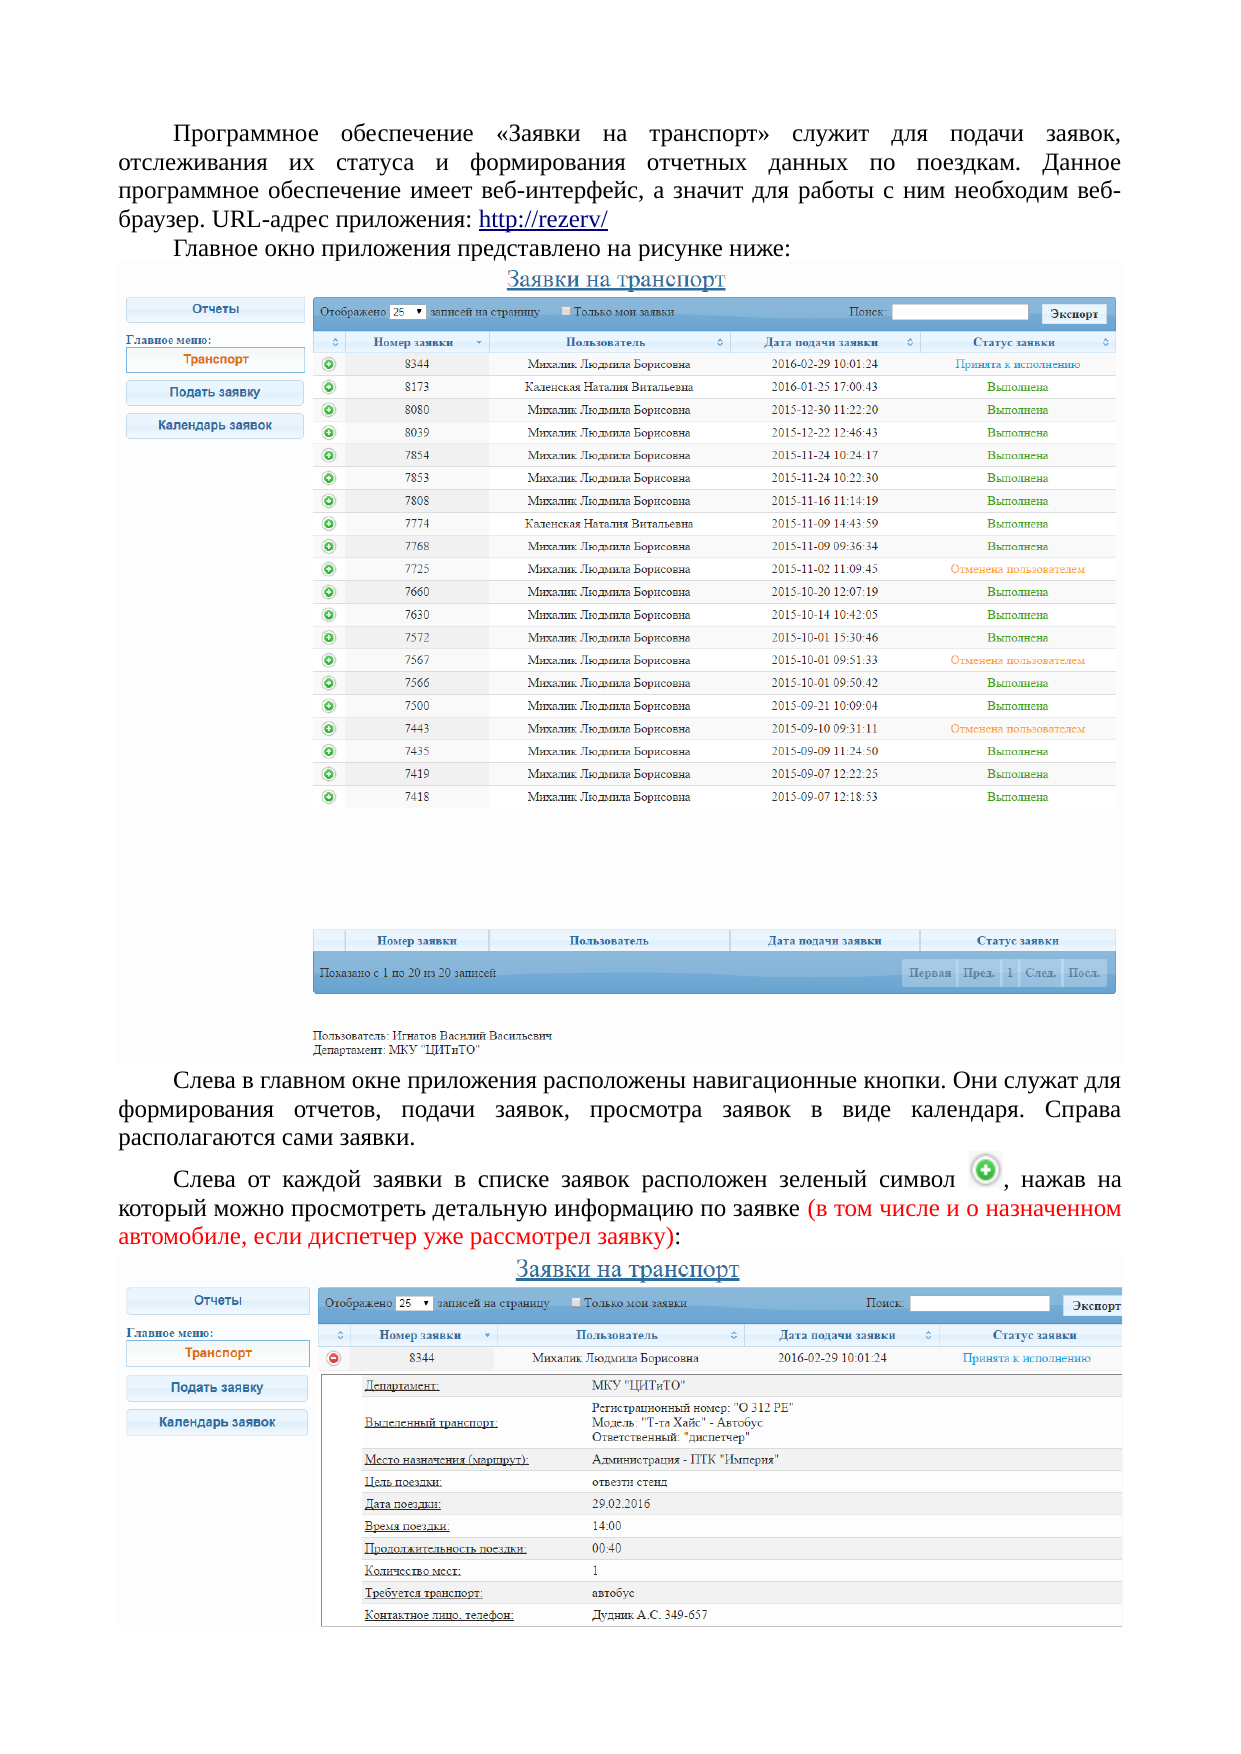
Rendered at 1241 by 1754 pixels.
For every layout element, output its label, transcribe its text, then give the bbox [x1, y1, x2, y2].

picture [118, 261, 1123, 1065]
text Программное обеспечение «Заявки на транспорт» служит для подачи заявок, отслеживания их статуса и формирования отчетных данных по поездкам. Данное программное обеспечение имеет веб-интерфейс, а значит для работы с ним необходим веб-браузер. URL-адрес приложения: http://rezerv/ [118, 118, 1122, 233]
text Главное окно приложения представлено на рисунке ниже: [118, 233, 1122, 261]
text Слева в главном окне приложения расположены навигационные кнопки. Они служат для формирования отчетов, подачи заявок, просмотра заявок в виде календаря. Справа располагаются сами заявки. [118, 1065, 1122, 1151]
text Слева от каждой заявки в списке заявок расположен зеленый символ , нажав на который можно просмотреть детальную информацию по заявке (в том числе и о назначенном автомобиле, если диспетчер уже рассмотрел заявку): [118, 1151, 1122, 1250]
